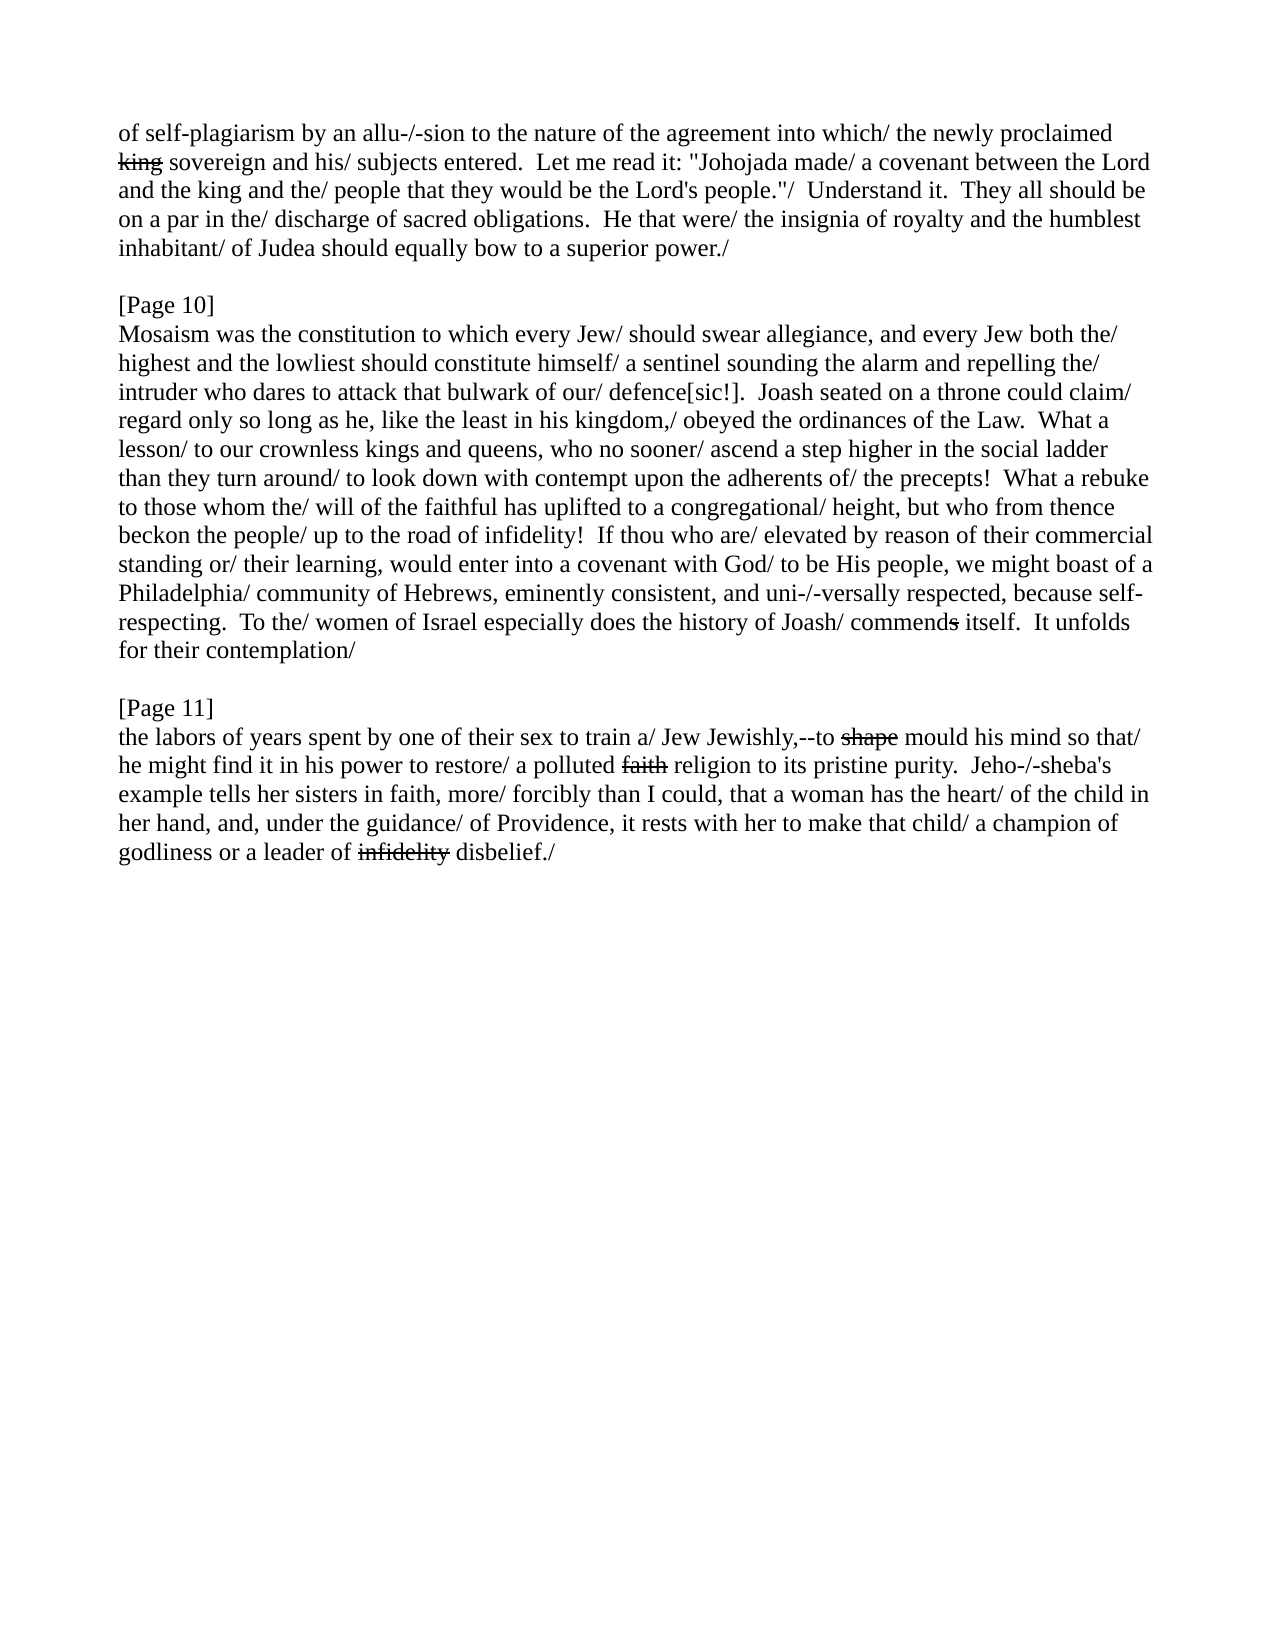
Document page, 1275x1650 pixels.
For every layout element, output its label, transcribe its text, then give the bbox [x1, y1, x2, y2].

text Mosaism was the constitution to which every Jew/ should swear allegiance, and every Jew both the/ highest and the lowliest should constitute himself/ a sentinel sounding the alarm and repelling the/ intruder who dares to attack that bulwark of our/ defence[sic!]. Joash seated on a throne could claim/ regard only so long as he, like the least in his kingdom,/ obeyed the ordinances of the Law. What a lesson/ to our crownless kings and queens, who no sooner/ ascend a step higher in the social ladder than they turn around/ to look down with contempt upon the adherents of/ the precepts! What a rebuke to those whom the/ will of the faithful has uplifted to a congregational/ height, but who from thence beckon the people/ up to the road of infidelity! If thou who are/ elevated by reason of their commercial standing or/ their learning, would enter into a covenant with God/ to be His people, we might boast of a Philadelphia/ community of Hebrews, eminently consistent, and uni-/-versally respected, because self-respecting. To the/ women of Israel especially does the history of Joash/ commends itself. It unfolds for their contemplation/ [118, 319, 1157, 664]
text [Page 11] [118, 693, 1157, 722]
text the labors of years spent by one of their sex to train a/ Jew Jewishly,--to shape mould his mind so that/ he might find it in his power to restore/ a polluted faith religion to its pristine purity. Jeho-/-sheba's example tells her sisters in faith, more/ forcibly than I could, that a woman has the heart/ of the child in her hand, and, under the guidance/ of Providence, it rests with her to make that child/ a champion of godliness or a leader of infidelity disbelief./ [118, 722, 1157, 866]
text of self-plagiarism by an allu-/-sion to the nature of the agreement into which/ the newly proclaimed king sovereign and his/ subjects entered. Let me read it: "Johojada made/ a covenant between the Lord and the king and the/ people that they would be the Lord's people."/ Understand it. They all should be on a par in the/ discharge of sacred obligations. He that were/ the insignia of royalty and the humblest inhabitant/ of Judea should equally bow to a superior power./ [118, 118, 1157, 262]
text [Page 10] [118, 291, 1157, 319]
